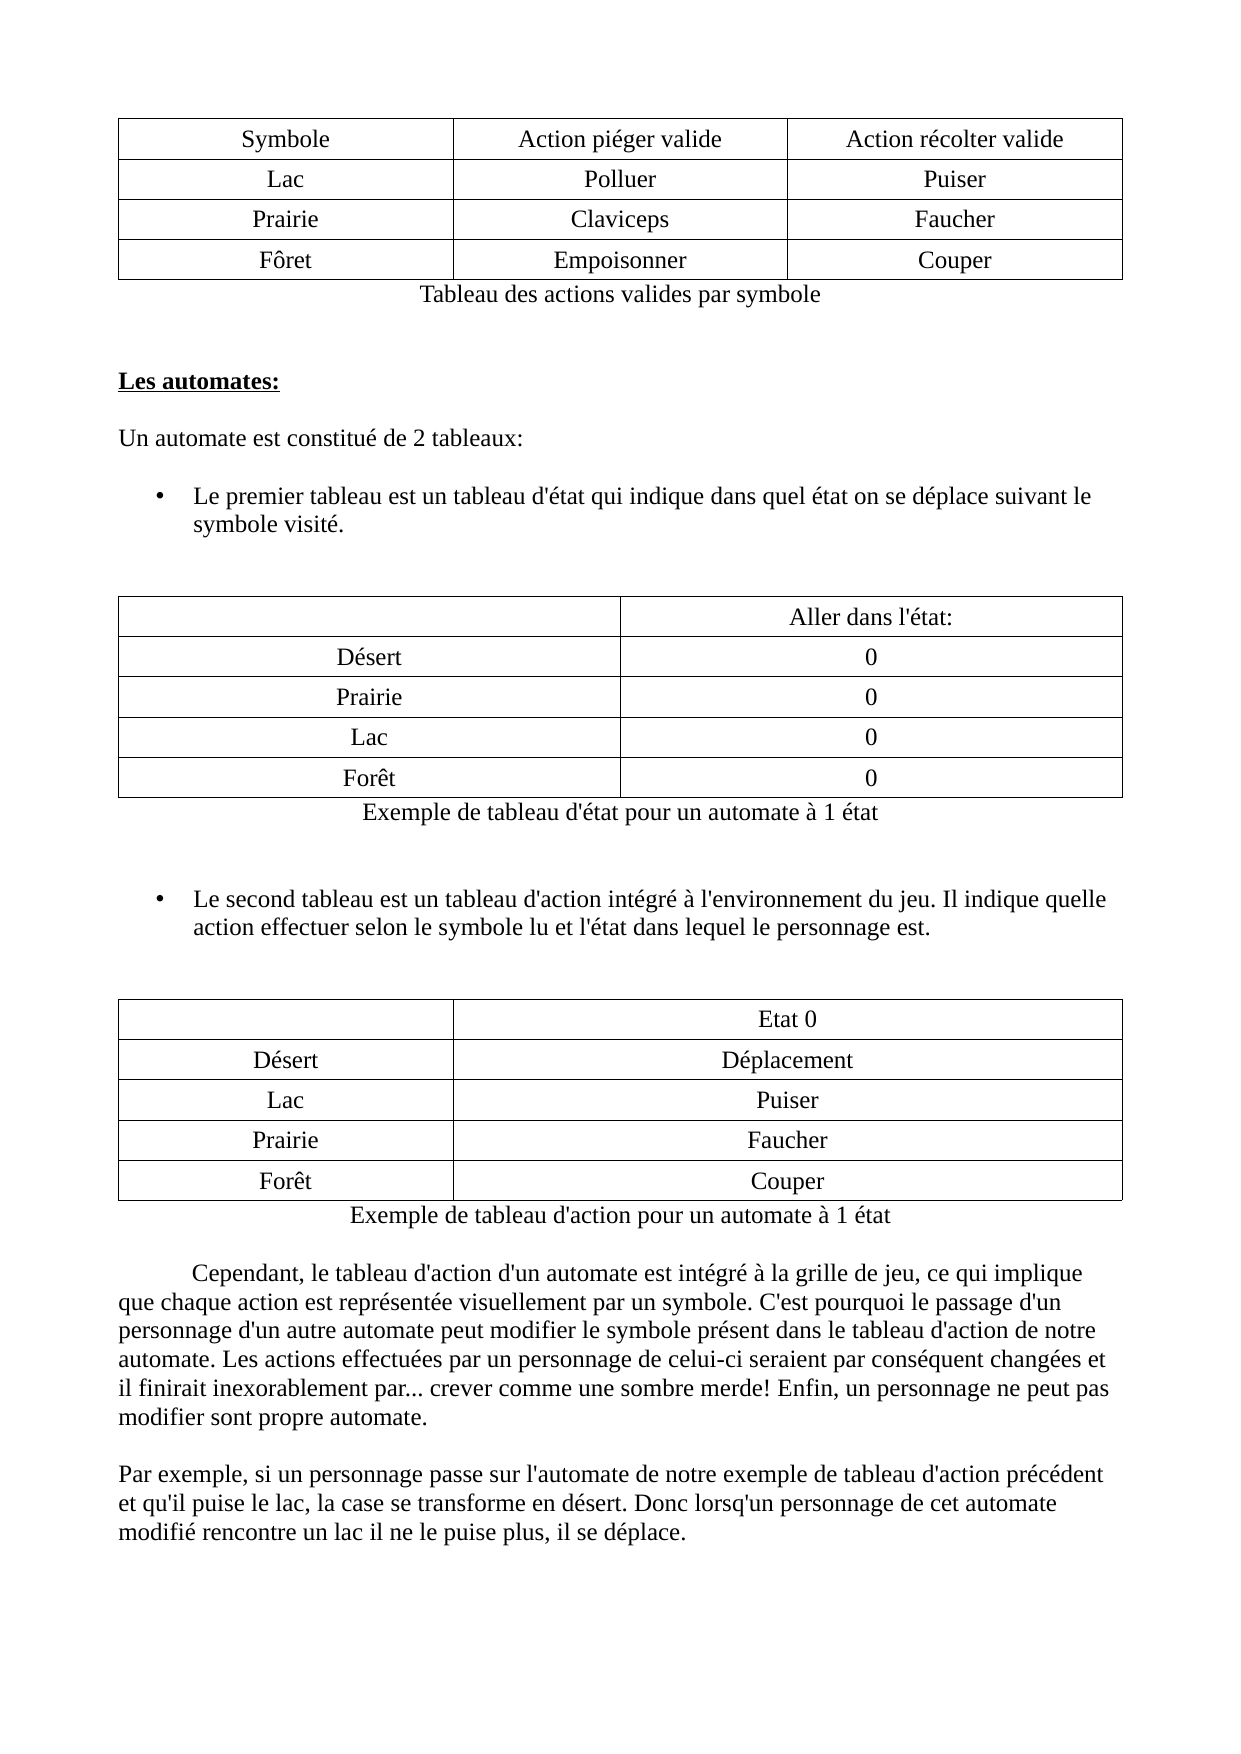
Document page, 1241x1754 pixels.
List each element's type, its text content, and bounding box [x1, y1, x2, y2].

table_cell Polluer [454, 160, 787, 199]
table_header Symbole [119, 119, 453, 158]
text Cependant, le tableau d'action d'un automate est intégré à la grille de jeu, ce qui implique que chaque action est représentée visuellement par un symbole. C'est pourquoi le passage d'un personnage d'un autre automate peut modifier le symbole présent dans le tableau d'action de notre automate. Les actions effectuées par un personnage de celui-ci seraient par conséquent changées et il finirait inexorablement par... crever comme une sombre merde! Enfin, un personnage ne peut pas modifier sont propre automate. [118, 1258, 1122, 1430]
table_cell 0 [621, 637, 1122, 676]
text Exemple de tableau d'état pour un automate à 1 état [118, 798, 1122, 826]
text Par exemple, si un personnage passe sur l'automate de notre exemple de tableau d'action précédent et qu'il puise le lac, la case se transforme en désert. Donc lorsq'un personnage de cet automate modifié rencontre un lac il ne le puise plus, il se déplace. [118, 1459, 1122, 1545]
table_cell Empoisonner [454, 240, 787, 279]
table_cell Claviceps [454, 200, 787, 239]
table_header [119, 597, 620, 636]
table_header Action piéger valide [454, 119, 787, 158]
table_cell Désert [119, 1040, 453, 1079]
table_cell Lac [119, 160, 453, 199]
table_header Aller dans l'état: [621, 597, 1122, 636]
table_cell Puiser [454, 1080, 1122, 1119]
table_cell Fôret [119, 240, 453, 279]
text Un automate est constitué de 2 tableaux: [118, 423, 1122, 452]
text Exemple de tableau d'action pour un automate à 1 état [118, 1201, 1122, 1229]
table_cell Désert [119, 637, 620, 676]
table_cell Faucher [454, 1121, 1122, 1160]
table_cell Lac [119, 718, 620, 757]
table_cell 0 [621, 677, 1122, 717]
list Le second tableau est un tableau d'action intégré à l'environnement du jeu. Il indique quelle action effectuer selon le symbole lu et l'état dans lequel le personnage est. [156, 884, 1122, 941]
table_cell Couper [788, 240, 1122, 279]
table_cell Lac [119, 1080, 453, 1119]
table_cell Faucher [788, 200, 1122, 239]
text Tableau des actions valides par symbole [118, 280, 1122, 308]
list Le premier tableau est un tableau d'état qui indique dans quel état on se déplace suivant le symbole visité. [156, 481, 1122, 538]
table_cell Prairie [119, 677, 620, 717]
table_cell Déplacement [454, 1040, 1122, 1079]
table_cell Couper [454, 1161, 1122, 1200]
table_cell 0 [621, 718, 1122, 757]
table_cell 0 [621, 758, 1122, 797]
table_cell Forêt [119, 1161, 453, 1200]
table_cell Forêt [119, 758, 620, 797]
text Les automates: [118, 366, 1122, 394]
table_header [119, 1000, 453, 1039]
table_cell Prairie [119, 200, 453, 239]
table_cell Prairie [119, 1121, 453, 1160]
table_cell Puiser [788, 160, 1122, 199]
table_header Etat 0 [454, 1000, 1122, 1039]
table_header Action récolter valide [788, 119, 1122, 158]
